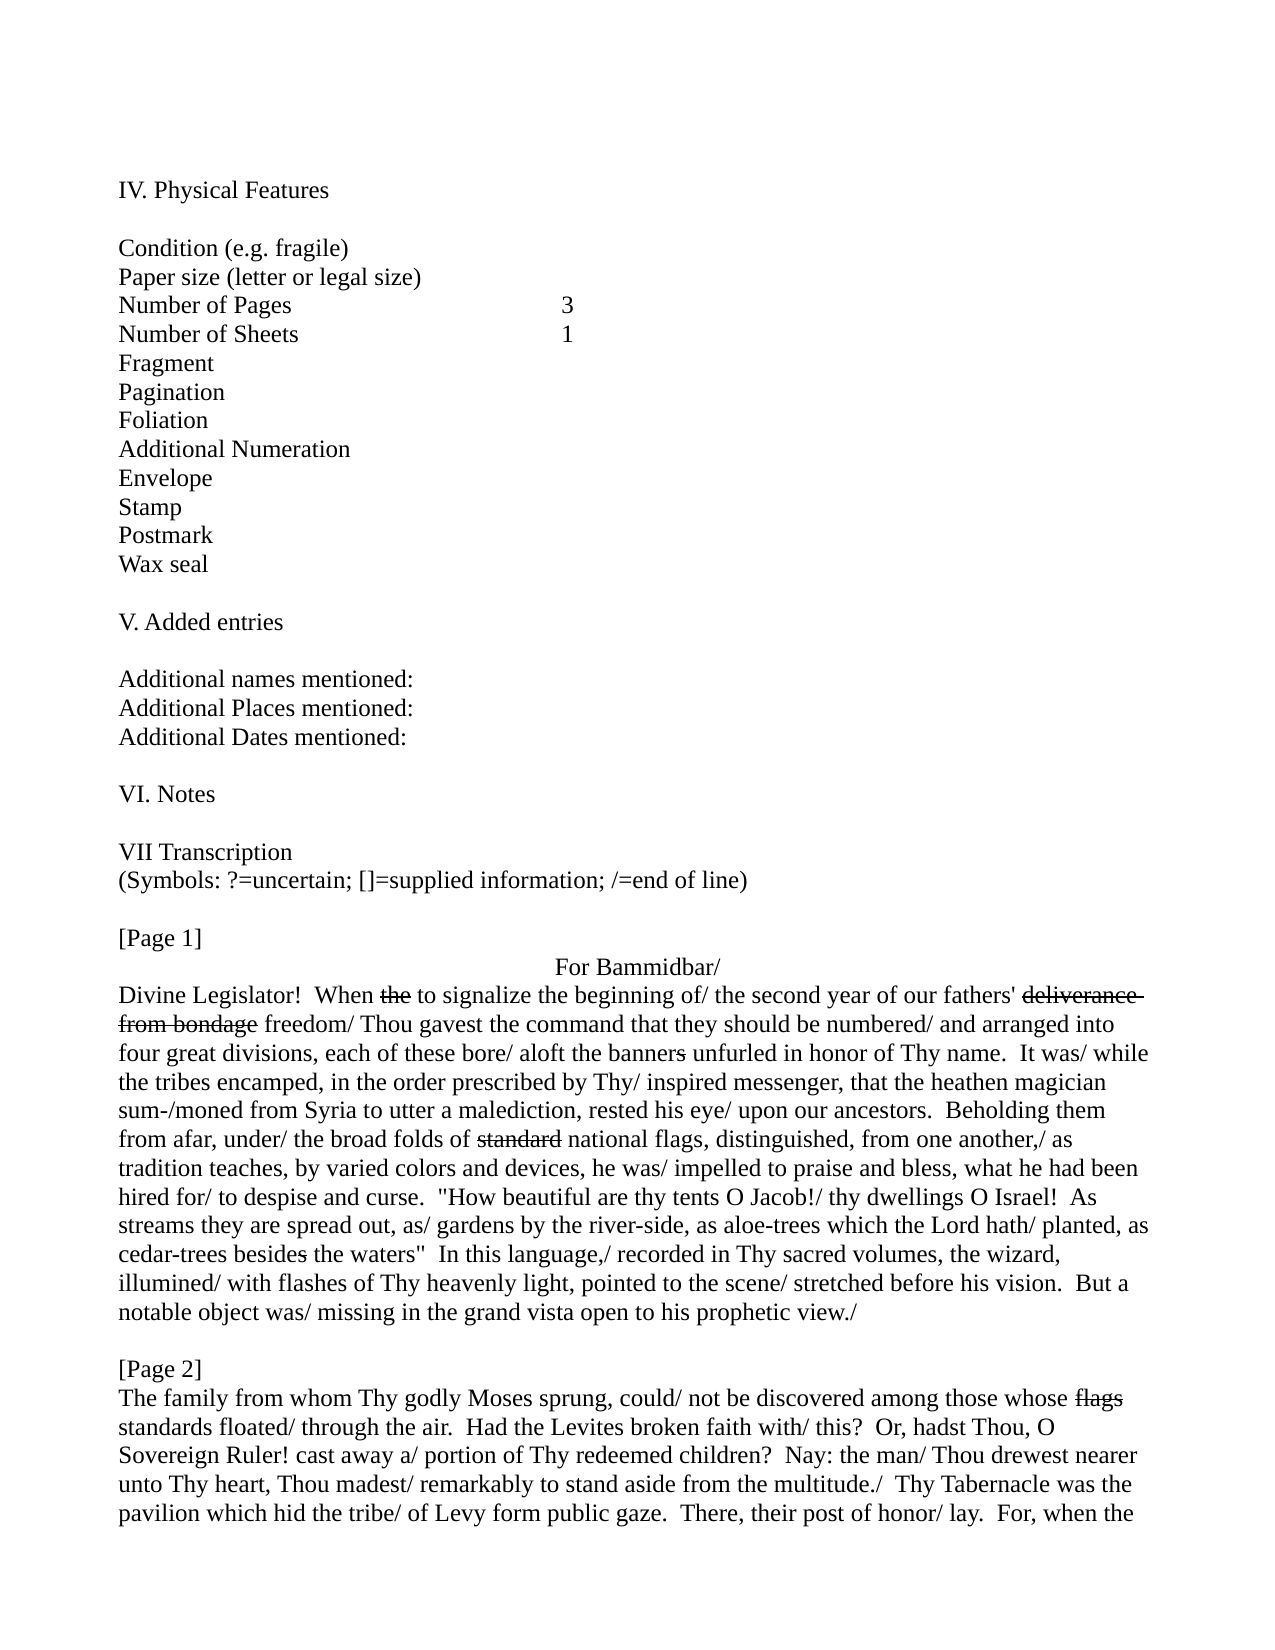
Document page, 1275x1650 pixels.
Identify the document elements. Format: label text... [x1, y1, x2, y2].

text Wax seal [118, 549, 1157, 578]
text [Page 2] [118, 1354, 1157, 1383]
text IV. Physical Features [118, 176, 1157, 204]
text For Bammidbar/ [118, 952, 1157, 981]
text Foliation [118, 406, 1157, 434]
text Fragment [118, 348, 1157, 377]
text Condition (e.g. fragile) [118, 233, 1157, 262]
text Postma rk [118, 521, 1157, 549]
text Number of Pages 3 [118, 291, 1157, 319]
text Pagination [118, 377, 1157, 406]
text The family from whom Thy godly Moses sprung, could/ not be discovered among those whose flags standards floated/ through the air. Had the Levites broken faith with/ this? Or, hadst Thou, O Sovereign Ruler! cast away a/ portion of Thy redeemed children? Nay: the man/ Thou drewest nearer unto Thy heart, Thou madest/ remarkably to stand aside from the multitude./ Thy Tabernacle was the pavilion which hid the tribe/ of Levy form public gaze. There, their post of honor/ lay. For, when the [118, 1383, 1157, 1527]
text Additional Numeration [118, 434, 1157, 463]
text (Symbols: ?=uncertain; []=supplied information; /=end of line) [118, 866, 1157, 894]
text Paper size (letter or legal size) [118, 262, 1157, 291]
text Additional Dates mentioned: [118, 722, 1157, 751]
text VII Transcription [118, 837, 1157, 866]
text Additional Places mentioned: [118, 693, 1157, 722]
text Additional names mentioned: [118, 664, 1157, 693]
text [Page 1] [118, 923, 1157, 952]
text Stamp [118, 492, 1157, 521]
text Divine Legislator! When the to signalize the beginning of/ the second year of our fathers' deliverance from bondage freedom/ Thou gavest the command that they should be numbered/ and arranged into four great divisions, each of these bore/ aloft the banners unfurled in honor of Thy name. It was/ while the tribes encamped, in the order prescribed by Thy/ inspired messenger, that the heathen magician sum-/moned from Syria to utter a malediction, rested his eye/ upon our ancestors. Beholding them from afar, under/ the broad folds of standard national flags, distinguished, from one another,/ as tradition teaches, by varied colors and devices, he was/ impelled to praise and bless, what he had been hired for/ to despise and curse. "How beautiful are thy tents O Jacob!/ thy dwellings O Israel! As streams they are spread out, as/ gardens by the river-side, as aloe-trees which the Lord hath/ planted, as cedar-trees besides the waters" In this language,/ recorded in Thy sacred volumes, the wizard, illumined/ with flashes of Thy heavenly light, pointed to the scene/ stretched before his vision. But a notable object was/ missing in the grand vista open to his prophetic view./ [118, 981, 1157, 1326]
text Number of Sheets 1 [118, 319, 1157, 348]
text V. Added entries [118, 607, 1157, 636]
text VI. Notes [118, 779, 1157, 808]
text Envelope [118, 463, 1157, 492]
